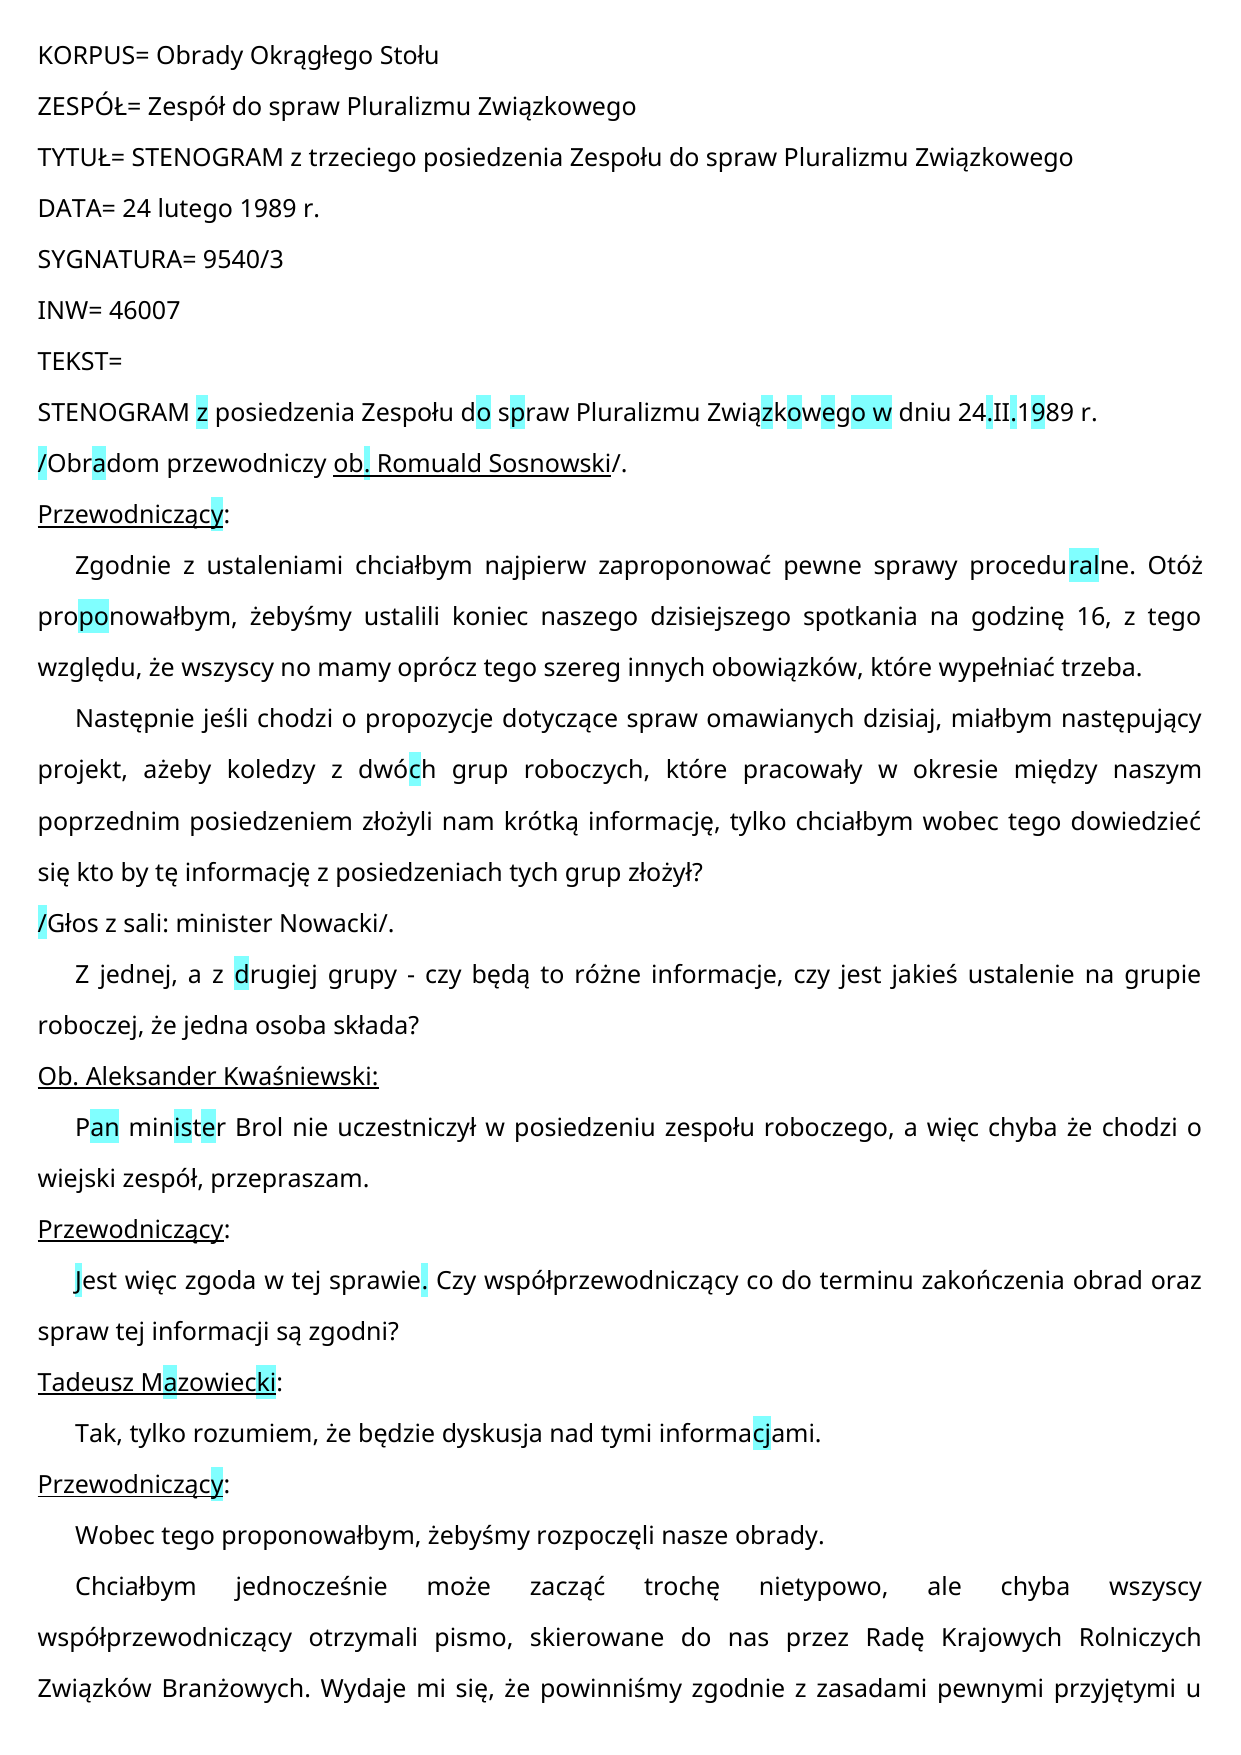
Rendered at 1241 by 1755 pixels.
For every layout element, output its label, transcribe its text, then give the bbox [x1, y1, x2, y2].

text SYGNATURA= 9540/3 [37, 242, 1203, 276]
text Pan minister Brol nie uczestniczył w posiedzeniu zespołu roboczego, a więc chyba że chodzi o wiejski zespół, przepraszam. [37, 1109, 1203, 1194]
text Zgodnie z ustaleniami chciałbym najpierw zaproponować pewne sprawy proceduralne. Otóż proponowałbym, żebyśmy ustalili koniec naszego dzisiejszego spotkania na godzinę 16, z tego względu, że wszyscy no mamy oprócz tego szereg innych obowiązków, które wypełniać trzeba. [37, 548, 1203, 684]
text Wobec tego proponowałbym, żebyśmy rozpoczęli nasze obrady. [37, 1518, 1203, 1552]
text INW= 46007 [37, 293, 1203, 327]
text /Obradom przewodniczy ob. Romuald Sosnowski/. [37, 446, 1203, 480]
text Następnie jeśli chodzi o propozycje dotyczące spraw omawianych dzisiaj, miałbym następujący projekt, ażeby koledzy z dwóch grup roboczych, które pracowały w okresie między naszym poprzednim posiedzeniem złożyli nam krótką informację, tylko chciałbym wobec tego dowiedzieć się kto by tę informację z posiedzeniach tych grup złożył? [37, 701, 1203, 888]
text Chciałbym jednocześnie może zacząć trochę nietypowo, ale chyba wszyscy współprzewodniczący otrzymali pismo, skierowane do nas przez Radę Krajowych Rolniczych Związków Branżowych. Wydaje mi się, że powinniśmy zgodnie z zasadami pewnymi przyjętymi u [37, 1569, 1203, 1705]
text ZESPÓŁ= Zespół do spraw Pluralizmu Związkowego [37, 88, 1203, 123]
text Przewodniczący: [37, 1211, 1203, 1246]
text DATA= 24 lutego 1989 r. [37, 191, 1203, 225]
text Przewodniczący: [37, 497, 1203, 531]
text STENOGRAM z posiedzenia Zespołu do spraw Pluralizmu Związkowego w dniu 24.II.1989 r. [37, 395, 1203, 429]
text Jest więc zgoda w tej sprawie. Czy współprzewodniczący co do terminu zakończenia obrad oraz spraw tej informacji są zgodni? [37, 1262, 1203, 1348]
text KORPUS= Obrady Okrągłego Stołu [37, 37, 1203, 72]
text Tadeusz Mazowiecki: [37, 1364, 1203, 1399]
text TYTUŁ= STENOGRAM z trzeciego posiedzenia Zespołu do spraw Pluralizmu Związkowego [37, 139, 1203, 174]
text Tak, tylko rozumiem, że będzie dyskusja nad tymi informacjami. [37, 1416, 1203, 1450]
text Przewodniczący: [37, 1467, 1203, 1501]
text Z jednej, a z drugiej grupy - czy będą to różne informacje, czy jest jakieś ustalenie na grupie roboczej, że jedna osoba składa? [37, 956, 1203, 1041]
text TEKST= [37, 344, 1203, 378]
text /Głos z sali: minister Nowacki/. [37, 905, 1203, 939]
text Ob. Aleksander Kwaśniewski: [37, 1058, 1203, 1092]
